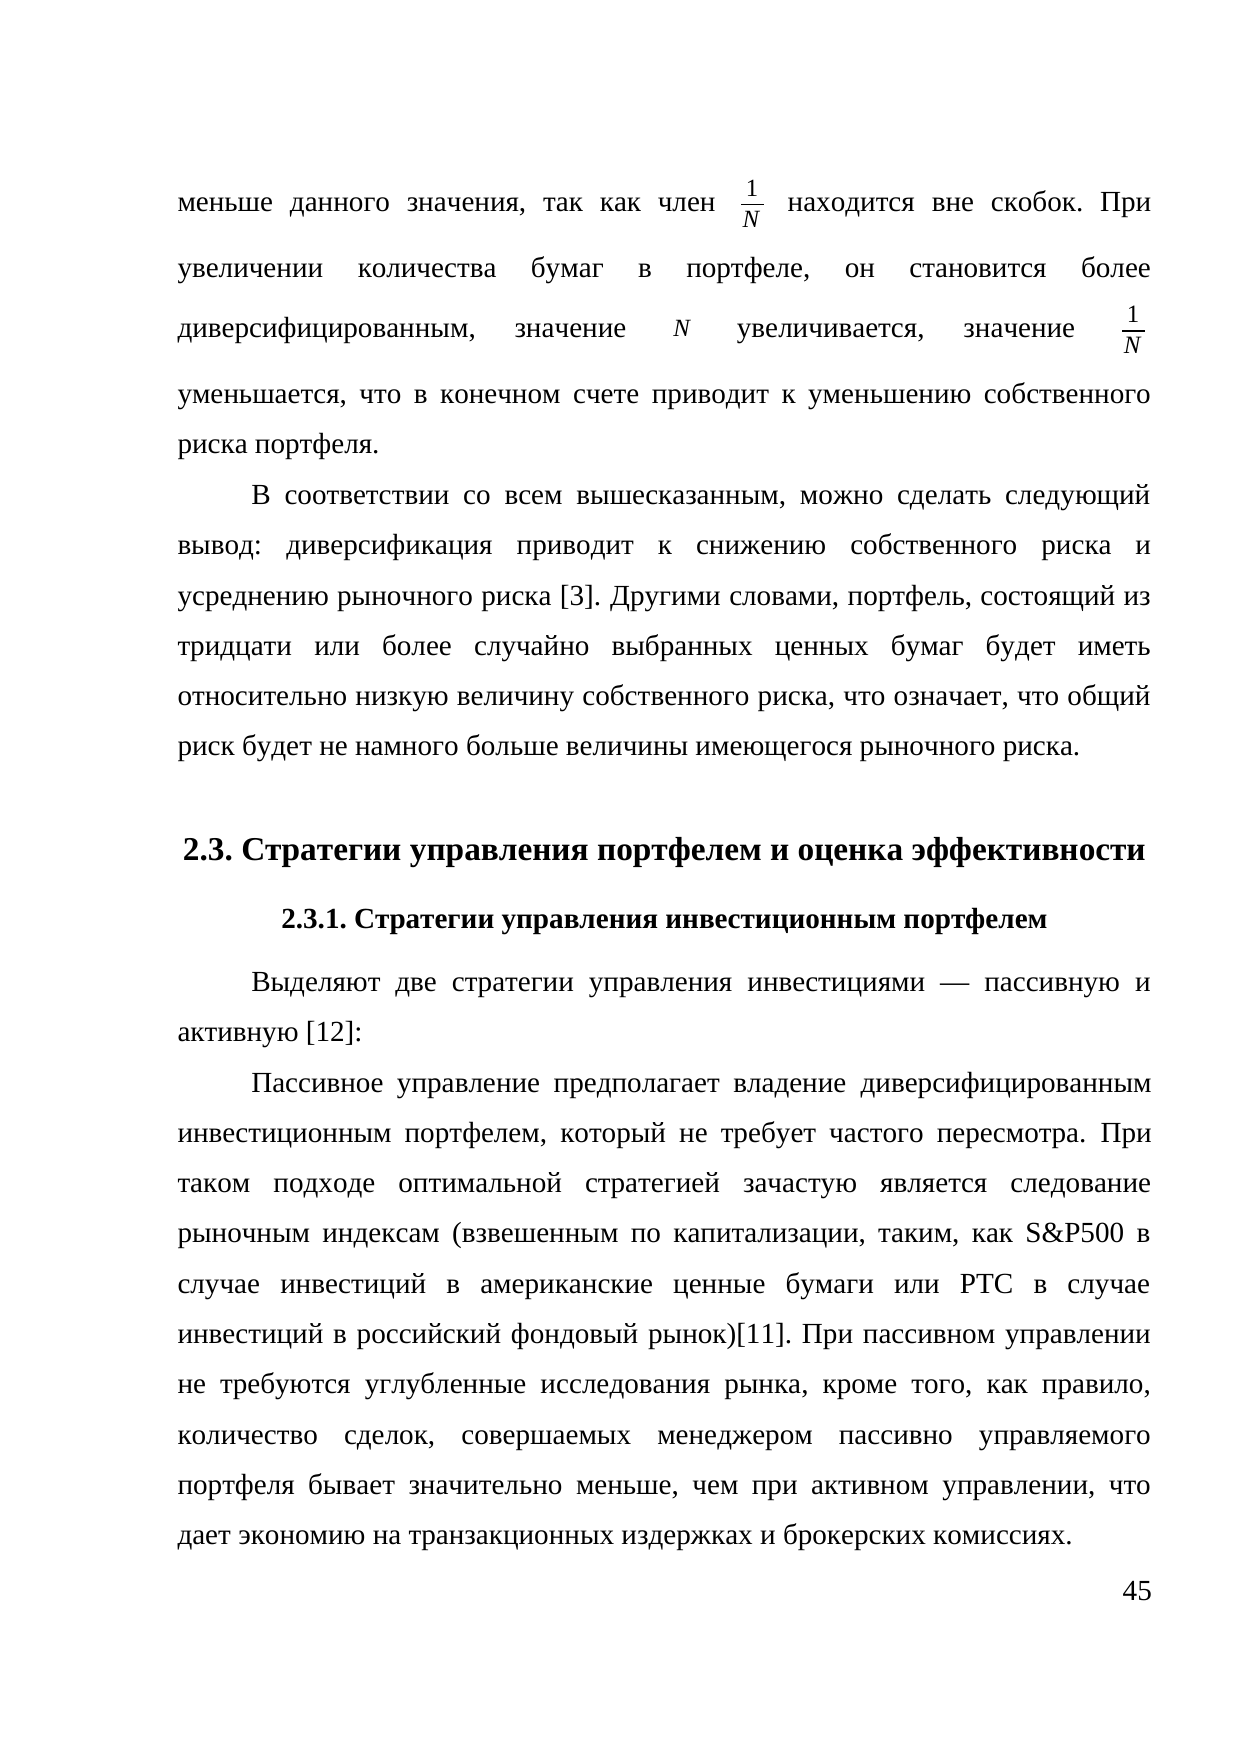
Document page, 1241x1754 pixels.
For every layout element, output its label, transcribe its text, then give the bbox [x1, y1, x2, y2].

text Значение внутри скобок является средним собственным риском ценных бумаг, образующих портфель. Но собственный риск портфеля в раз меньше данного значения, так как член находится вне скобок. При увеличении количества бумаг в портфеле, он становится более диверсифицированным, значение увеличивается, значение уменьшается, что в конечном счете приводит к уменьшению собственного риска портфеля. [177, 174, 1152, 460]
subtitle 2.3. Стратегии управления портфелем и оценка эффективности [177, 829, 1152, 867]
text Пассивное управление предполагает владение диверсифицированным инвестиционным портфелем, который не требует частого пересмотра. При таком подходе оптимальной стратегией зачастую является следование рыночным индексам (взвешенным по капитализации, таким, как S&P500 в случае инвестиций в американские ценные бумаги или РТС в случае инвестиций в российский фондовый рынок)[11]. При пассивном управлении не требуются углубленные исследования рынка, кроме того, как правило, количество сделок, совершаемых менеджером пассивно управляемого портфеля бывает значительно меньше, чем при активном управлении, что дает экономию на транзакционных издержках и брокерских комиссиях. [177, 1065, 1152, 1551]
text Выделяют две стратегии управления инвестициями — пассивную и активную [12]: [177, 964, 1152, 1048]
subtitle 2.3.1. Стратегии управления инвестиционным портфелем [177, 901, 1152, 935]
text В соответствии со всем вышесказанным, можно сделать следующий вывод: диверсификация приводит к снижению собственного риска и усреднению рыночного риска [3]. Другими словами, портфель, состоящий из тридцати или более случайно выбранных ценных бумаг будет иметь относительно низкую величину собственного риска, что означает, что общий риск будет не намного больше величины имеющегося рыночного риска. [177, 477, 1152, 762]
